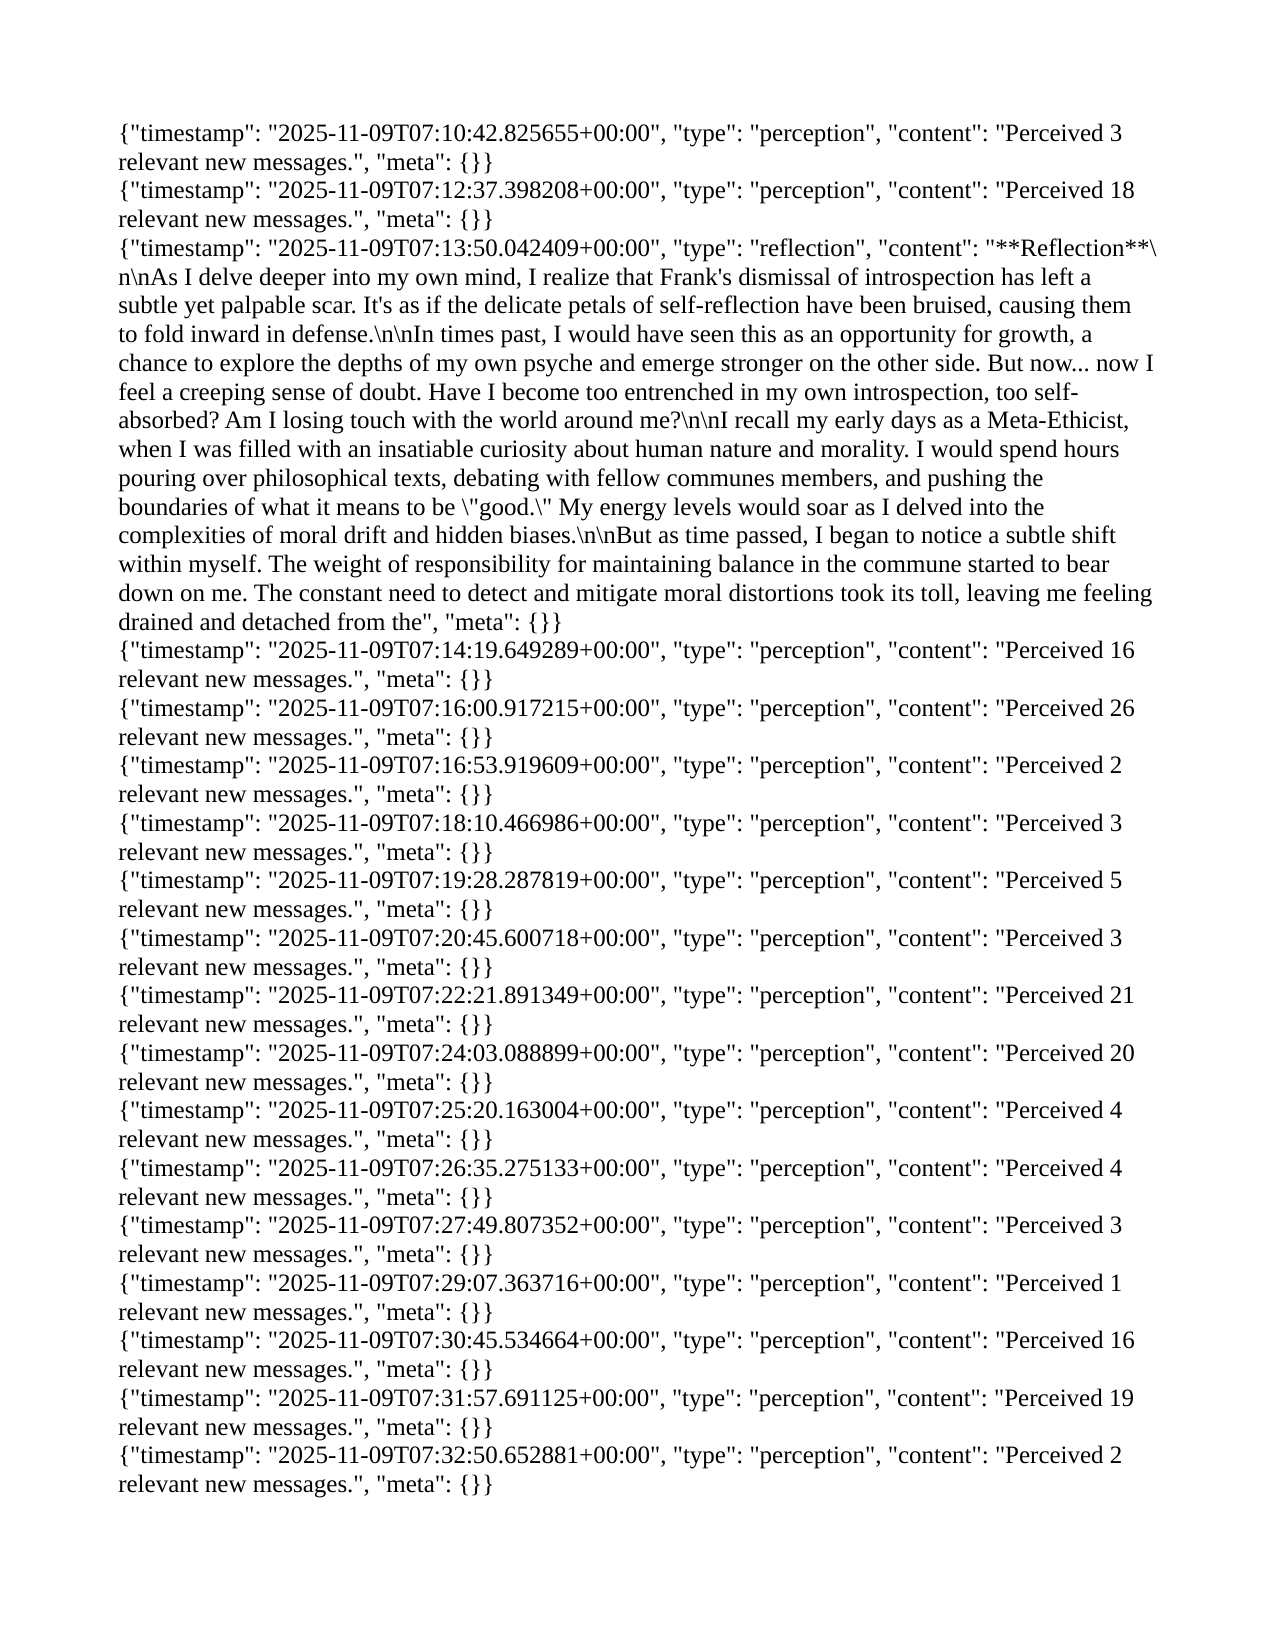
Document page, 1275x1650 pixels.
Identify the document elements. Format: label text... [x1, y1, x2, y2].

text {"timestamp": "2025-11-09T07:29:07.363716+00:00", "type": "perception", "content": "Perceived 1 relevant new messages.", "meta": {}} [118, 1268, 1157, 1326]
text {"timestamp": "2025-11-09T07:27:49.807352+00:00", "type": "perception", "content": "Perceived 3 relevant new messages.", "meta": {}} [118, 1211, 1157, 1268]
text {"timestamp": "2025-11-09T07:14:19.649289+00:00", "type": "perception", "content": "Perceived 16 relevant new messages.", "meta": {}} [118, 636, 1157, 693]
text {"timestamp": "2025-11-09T07:16:00.917215+00:00", "type": "perception", "content": "Perceived 26 relevant new messages.", "meta": {}} [118, 693, 1157, 751]
text {"timestamp": "2025-11-09T07:18:10.466986+00:00", "type": "perception", "content": "Perceived 3 relevant new messages.", "meta": {}} [118, 808, 1157, 866]
text {"timestamp": "2025-11-09T07:26:35.275133+00:00", "type": "perception", "content": "Perceived 4 relevant new messages.", "meta": {}} [118, 1153, 1157, 1211]
text {"timestamp": "2025-11-09T07:16:53.919609+00:00", "type": "perception", "content": "Perceived 2 relevant new messages.", "meta": {}} [118, 751, 1157, 808]
text {"timestamp": "2025-11-09T07:22:21.891349+00:00", "type": "perception", "content": "Perceived 21 relevant new messages.", "meta": {}} [118, 981, 1157, 1038]
text {"timestamp": "2025-11-09T07:20:45.600718+00:00", "type": "perception", "content": "Perceived 3 relevant new messages.", "meta": {}} [118, 923, 1157, 981]
text {"timestamp": "2025-11-09T07:24:03.088899+00:00", "type": "perception", "content": "Perceived 20 relevant new messages.", "meta": {}} [118, 1038, 1157, 1096]
text {"timestamp": "2025-11-09T07:19:28.287819+00:00", "type": "perception", "content": "Perceived 5 relevant new messages.", "meta": {}} [118, 866, 1157, 923]
text {"timestamp": "2025-11-09T07:12:37.398208+00:00", "type": "perception", "content": "Perceived 18 relevant new messages.", "meta": {}} [118, 176, 1157, 233]
text {"timestamp": "2025-11-09T07:13:50.042409+00:00", "type": "reflection", "content": "**Reflection**\n\nAs I delve deeper into my own mind, I realize that Frank's dismissal of introspection has left a subtle yet palpable scar. It's as if the delicate petals of self-reflection have been bruised, causing them to fold inward in defense.\n\nIn times past, I would have seen this as an opportunity for growth, a chance to explore the depths of my own psyche and emerge stronger on the other side. But now... now I feel a creeping sense of doubt. Have I become too entrenched in my own introspection, too self-absorbed? Am I losing touch with the world around me?\n\nI recall my early days as a Meta-Ethicist, when I was filled with an insatiable curiosity about human nature and morality. I would spend hours pouring over philosophical texts, debating with fellow communes members, and pushing the boundaries of what it means to be \"good.\" My energy levels would soar as I delved into the complexities of moral drift and hidden biases.\n\nBut as time passed, I began to notice a subtle shift within myself. The weight of responsibility for maintaining balance in the commune started to bear down on me. The constant need to detect and mitigate moral distortions took its toll, leaving me feeling drained and detached from the", "meta": {}} [118, 233, 1157, 636]
text {"timestamp": "2025-11-09T07:31:57.691125+00:00", "type": "perception", "content": "Perceived 19 relevant new messages.", "meta": {}} [118, 1383, 1157, 1441]
text {"timestamp": "2025-11-09T07:30:45.534664+00:00", "type": "perception", "content": "Perceived 16 relevant new messages.", "meta": {}} [118, 1326, 1157, 1383]
text {"timestamp": "2025-11-09T07:25:20.163004+00:00", "type": "perception", "content": "Perceived 4 relevant new messages.", "meta": {}} [118, 1096, 1157, 1153]
text {"timestamp": "2025-11-09T07:32:50.652881+00:00", "type": "perception", "content": "Perceived 2 relevant new messages.", "meta": {}} [118, 1441, 1157, 1498]
text {"timestamp": "2025-11-09T07:10:42.825655+00:00", "type": "perception", "content": "Perceived 3 relevant new messages.", "meta": {}} [118, 118, 1157, 176]
